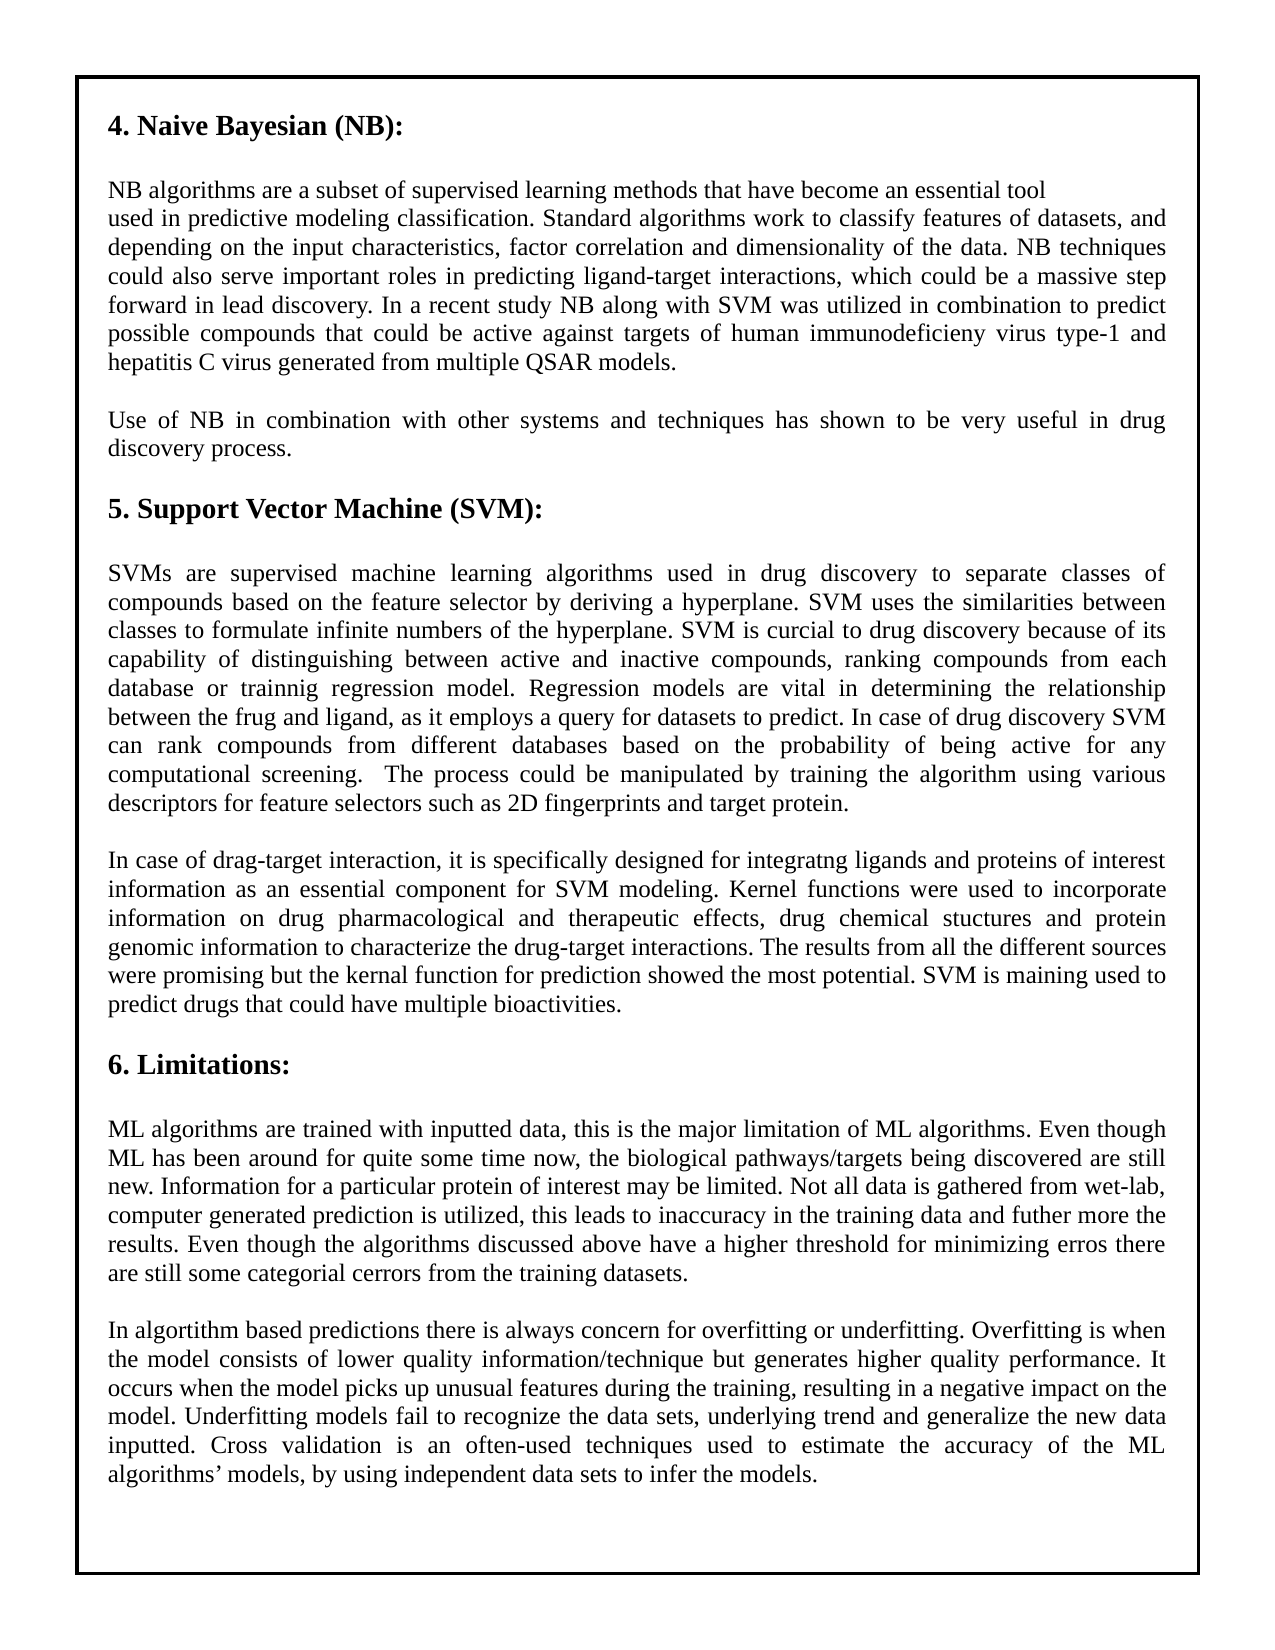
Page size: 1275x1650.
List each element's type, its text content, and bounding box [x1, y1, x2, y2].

text 4. Naive Bayesian (NB): [108, 108, 1167, 141]
text Use of NB in combination with other systems and techniques has shown to be very useful in drug discovery process. [108, 405, 1167, 462]
text ML algorithms are trained with inputted data, this is the major limitation of ML algorithms. Even though ML has been around for quite some time now, the biological pathways/targets being discovered are still new. Information for a particular protein of interest may be limited. Not all data is gathered from wet-lab, computer generated prediction is utilized, this leads to inaccuracy in the training data and futher more the results. Even though the algorithms discussed above have a higher threshold for minimizing erros there are still some categorial cerrors from the training datasets. [108, 1114, 1167, 1286]
text In algortithm based predictions there is always concern for overfitting or underfitting. Overfitting is when the model consists of lower quality information/technique but generates higher quality performance. It occurs when the model picks up unusual features during the training, resulting in a negative impact on the model. Underfitting models fail to recognize the data sets, underlying trend and generalize the new data inputted. Cross validation is an often-used techniques used to estimate the accuracy of the ML algorithms’ models, by using independent data sets to infer the models. [108, 1315, 1167, 1488]
text NB algorithms are a subset of supervised learning methods that have become an essential tool [108, 175, 1167, 203]
text 6. Limitations: [108, 1047, 1167, 1080]
text SVMs are supervised machine learning algorithms used in drug discovery to separate classes of compounds based on the feature selector by deriving a hyperplane. SVM uses the similarities between classes to formulate infinite numbers of the hyperplane. SVM is curcial to drug discovery because of its capability of distinguishing between active and inactive compounds, ranking compounds from each database or trainnig regression model. Regression models are vital in determining the relationship between the frug and ligand, as it employs a query for datasets to predict. In case of drug discovery SVM can rank compounds from different databases based on the probability of being active for any computational screening. The process could be manipulated by training the algorithm using various descriptors for feature selectors such as 2D fingerprints and target protein. [108, 558, 1167, 817]
text 5. Support Vector Machine (SVM): [108, 491, 1167, 524]
text used in predictive modeling classification. Standard algorithms work to classify features of datasets, and depending on the input characteristics, factor correlation and dimensionality of the data. NB techniques could also serve important roles in predicting ligand-target interactions, which could be a massive step forward in lead discovery. In a recent study NB along with SVM was utilized in combination to predict possible compounds that could be active against targets of human immunodeficieny virus type-1 and hepatitis C virus generated from multiple QSAR models. [108, 203, 1167, 376]
text In case of drag-target interaction, it is specifically designed for integratng ligands and proteins of interest information as an essential component for SVM modeling. Kernel functions were used to incorporate information on drug pharmacological and therapeutic effects, drug chemical stuctures and protein genomic information to characterize the drug-target interactions. The results from all the different sources were promising but the kernal function for prediction showed the most potential. SVM is maining used to predict drugs that could have multiple bioactivities. [108, 846, 1167, 1018]
